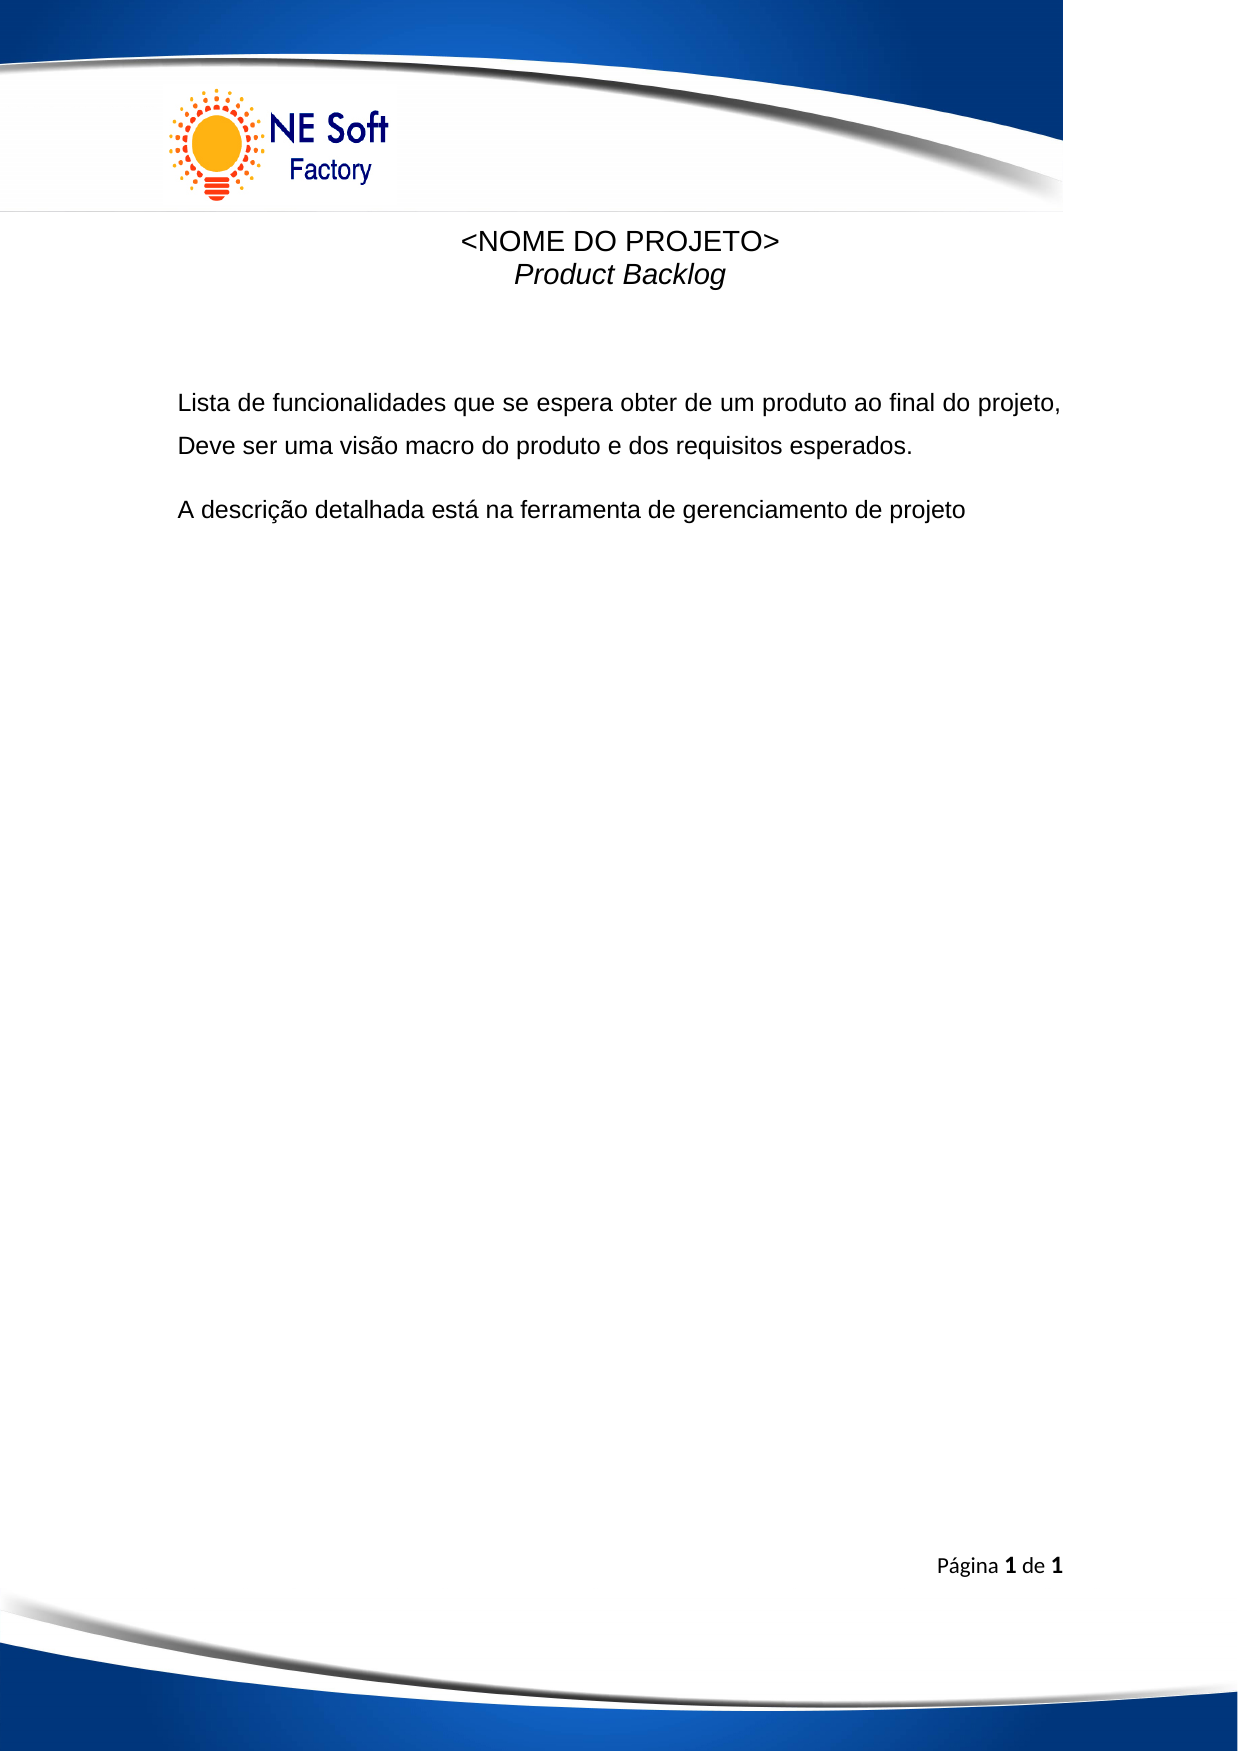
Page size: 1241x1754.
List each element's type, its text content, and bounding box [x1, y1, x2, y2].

text Lista de funcionalidades que se espera obter de um produto ao final do projeto, Deve ser uma visão macro do produto e dos requisitos esperados. [177, 388, 1063, 460]
picture [21, 1588, 1241, 1754]
text A descrição detalhada está na ferramenta de gerenciamento de projeto [177, 495, 1063, 524]
picture [0, 0, 1063, 212]
